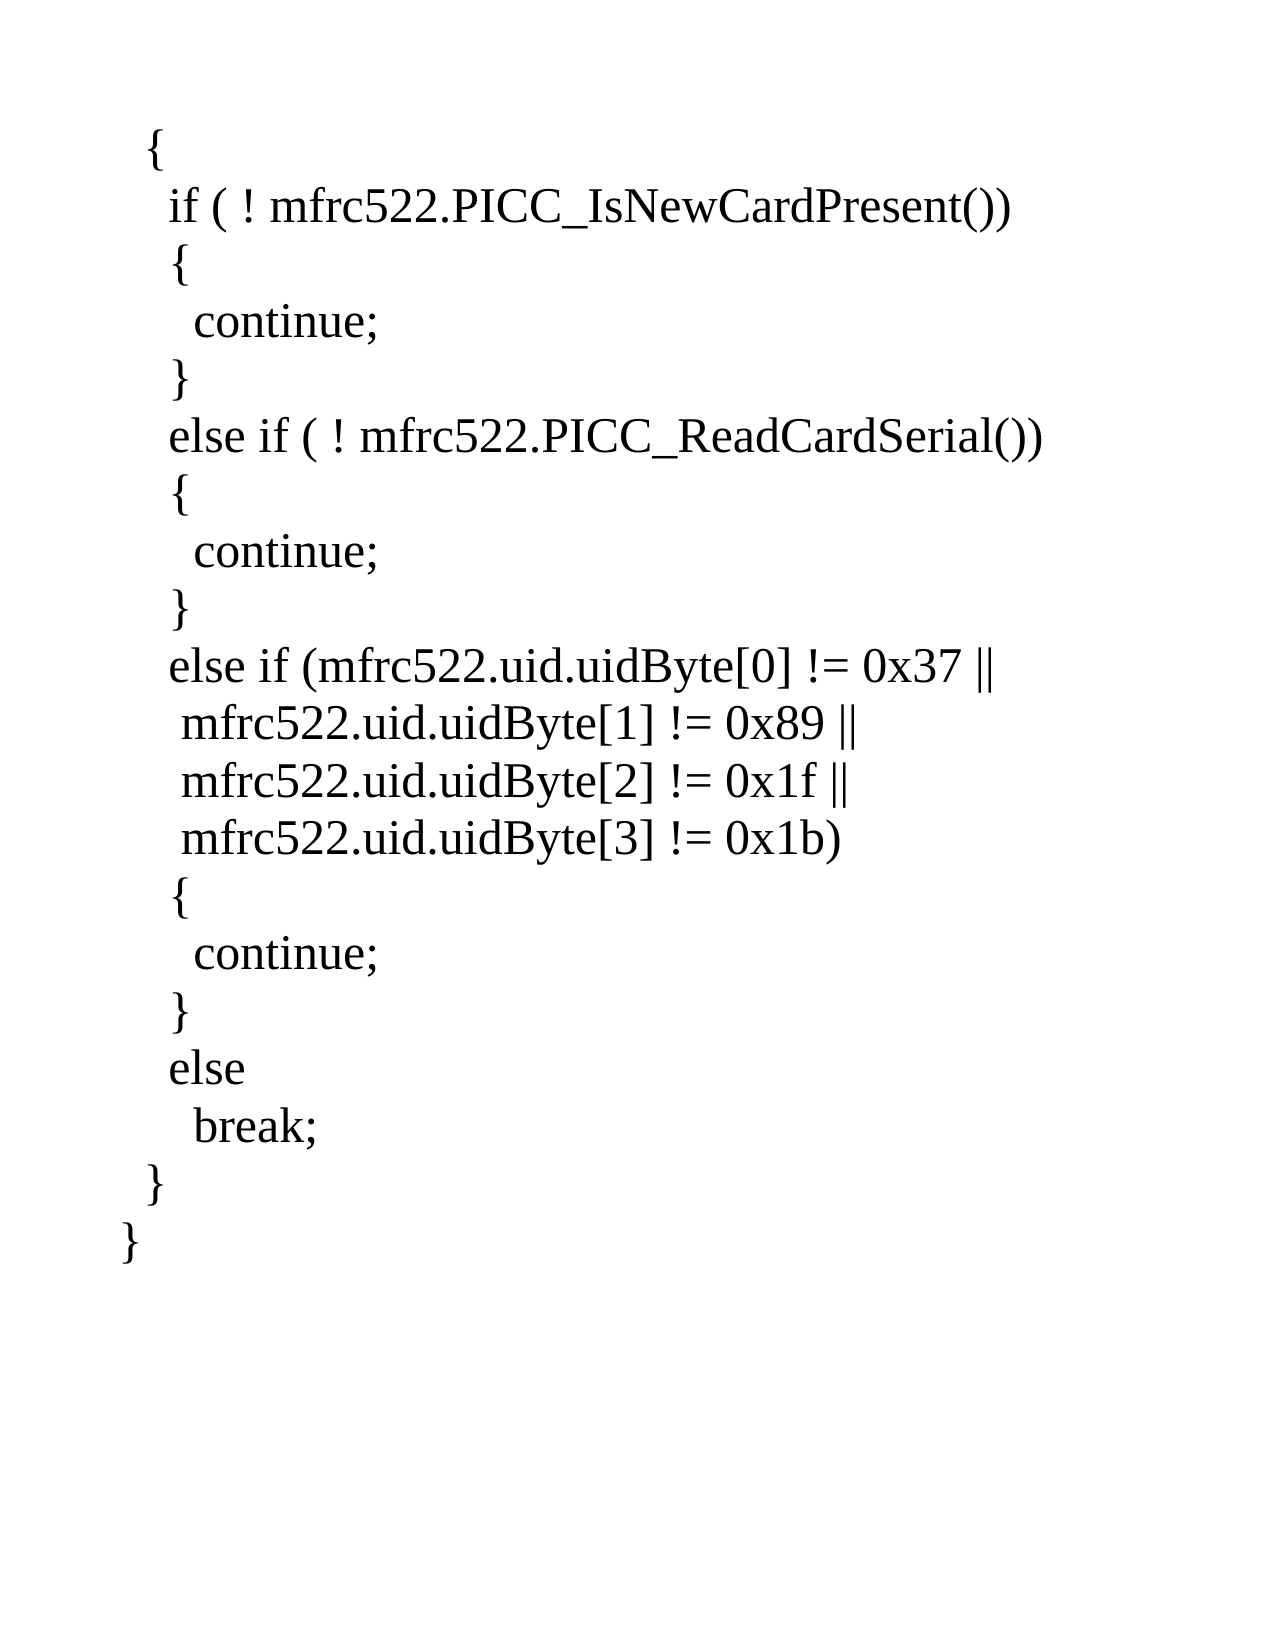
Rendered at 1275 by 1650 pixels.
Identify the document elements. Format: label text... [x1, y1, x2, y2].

text break; [118, 1096, 1157, 1153]
text else [118, 1038, 1157, 1096]
text } [118, 1211, 1157, 1268]
text { [118, 866, 1157, 923]
text { [118, 463, 1157, 521]
text continue; [118, 291, 1157, 348]
text } [118, 981, 1157, 1038]
text } [118, 1153, 1157, 1211]
text mfrc522.uid.uidByte[1] != 0x89 || [118, 693, 1157, 751]
text else if ( ! mfrc522.PICC_ReadCardSerial()) [118, 406, 1157, 463]
text continue; [118, 521, 1157, 578]
text mfrc522.uid.uidByte[3] != 0x1b) [118, 808, 1157, 866]
text } [118, 578, 1157, 636]
text mfrc522.uid.uidByte[2] != 0x1f || [118, 751, 1157, 808]
text { [118, 118, 1157, 176]
text } [118, 348, 1157, 406]
text else if (mfrc522.uid.uidByte[0] != 0x37 || [118, 636, 1157, 693]
text if ( ! mfrc522.PICC_IsNewCardPresent()) [118, 176, 1157, 233]
text continue; [118, 923, 1157, 981]
text { [118, 233, 1157, 291]
